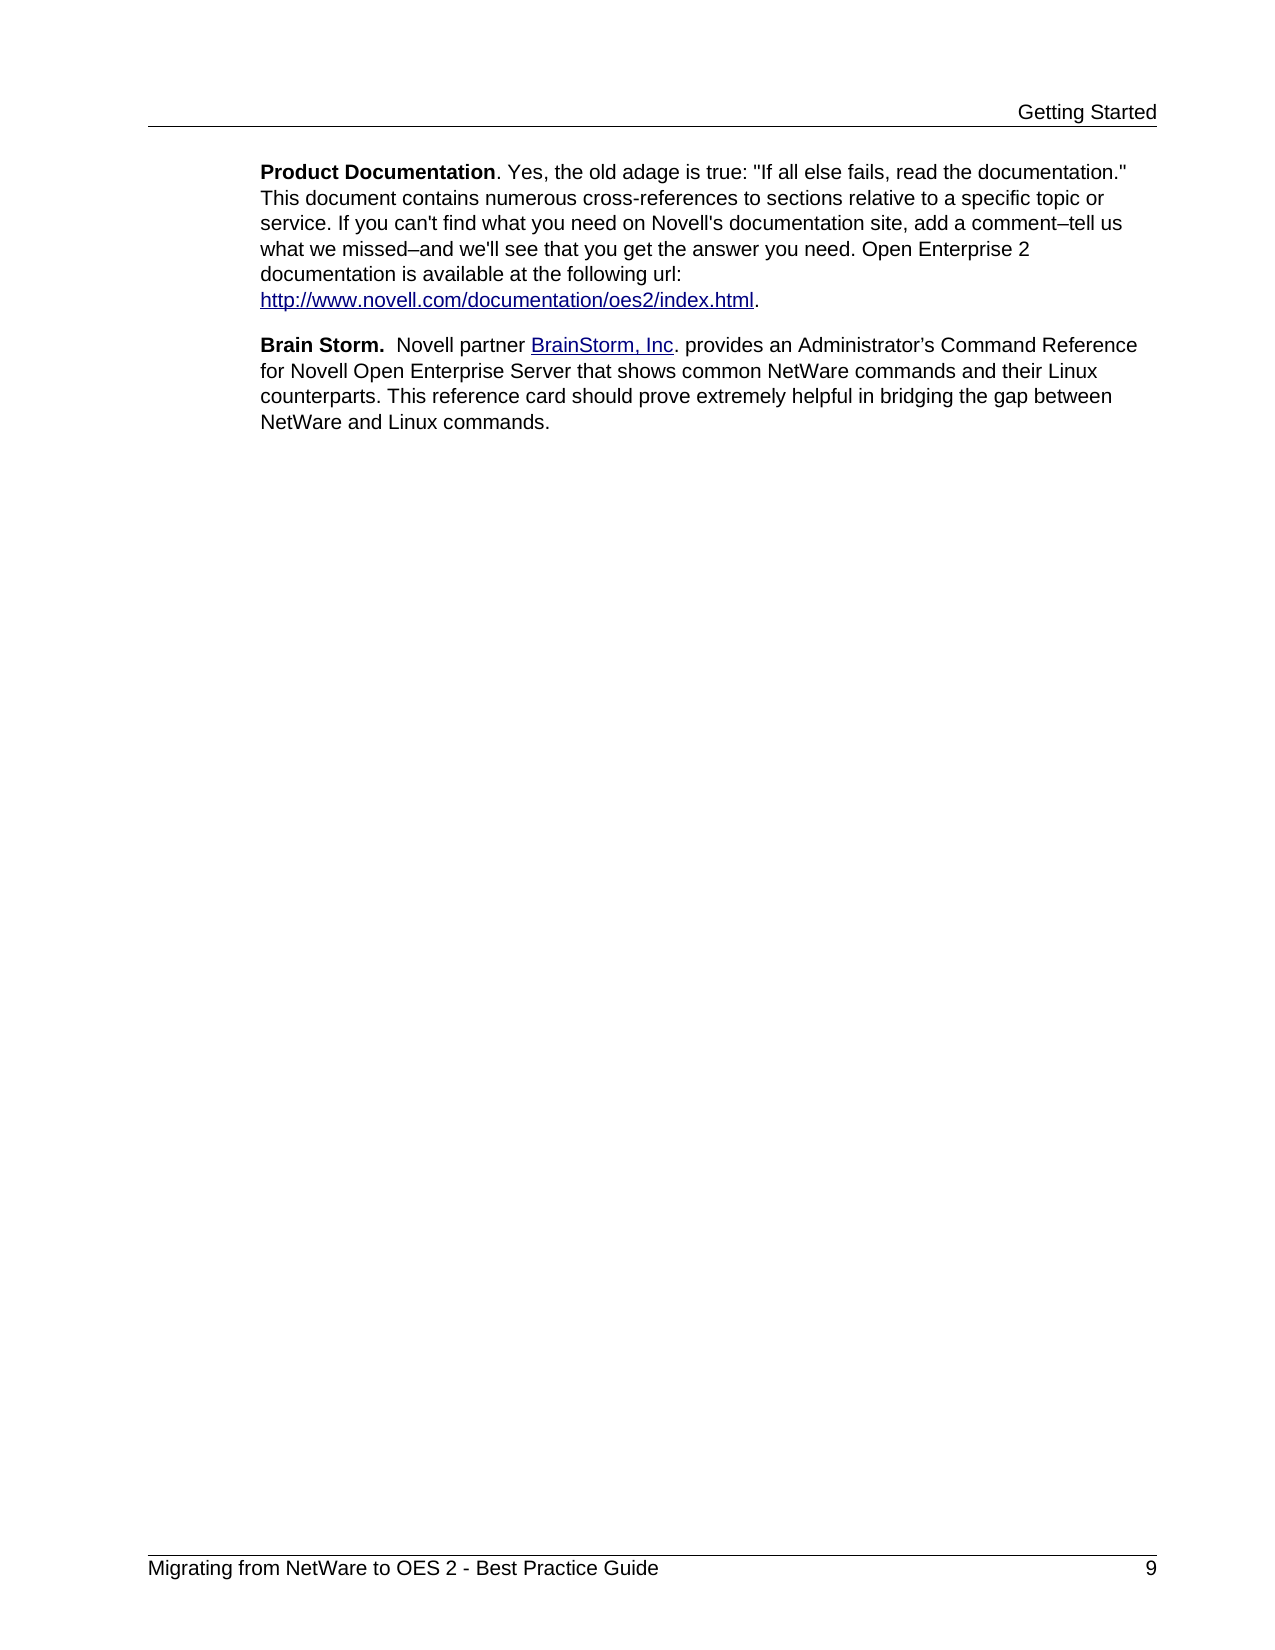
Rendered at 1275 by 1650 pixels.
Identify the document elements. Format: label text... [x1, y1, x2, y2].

text Brain Storm. Novell partner BrainStorm, Inc. provides an Administrator’s Command Reference for Novell Open Enterprise Server that shows common NetWare commands and their Linux counterparts. This reference card should prove extremely helpful in bridging the gap between NetWare and Linux commands. [260, 334, 1157, 434]
text Product Documentation. Yes, the old adage is true: "If all else fails, read the documentation." This document contains numerous cross-references to sections relative to a specific topic or service. If you can't find what you need on Novell's documentation site, add a comment–tell us what we missed–and we'll see that you get the answer you need. Open Enterprise 2 documentation is available at the following url: http://www.novell.com/documentation/oes2/index.html. [260, 161, 1157, 311]
